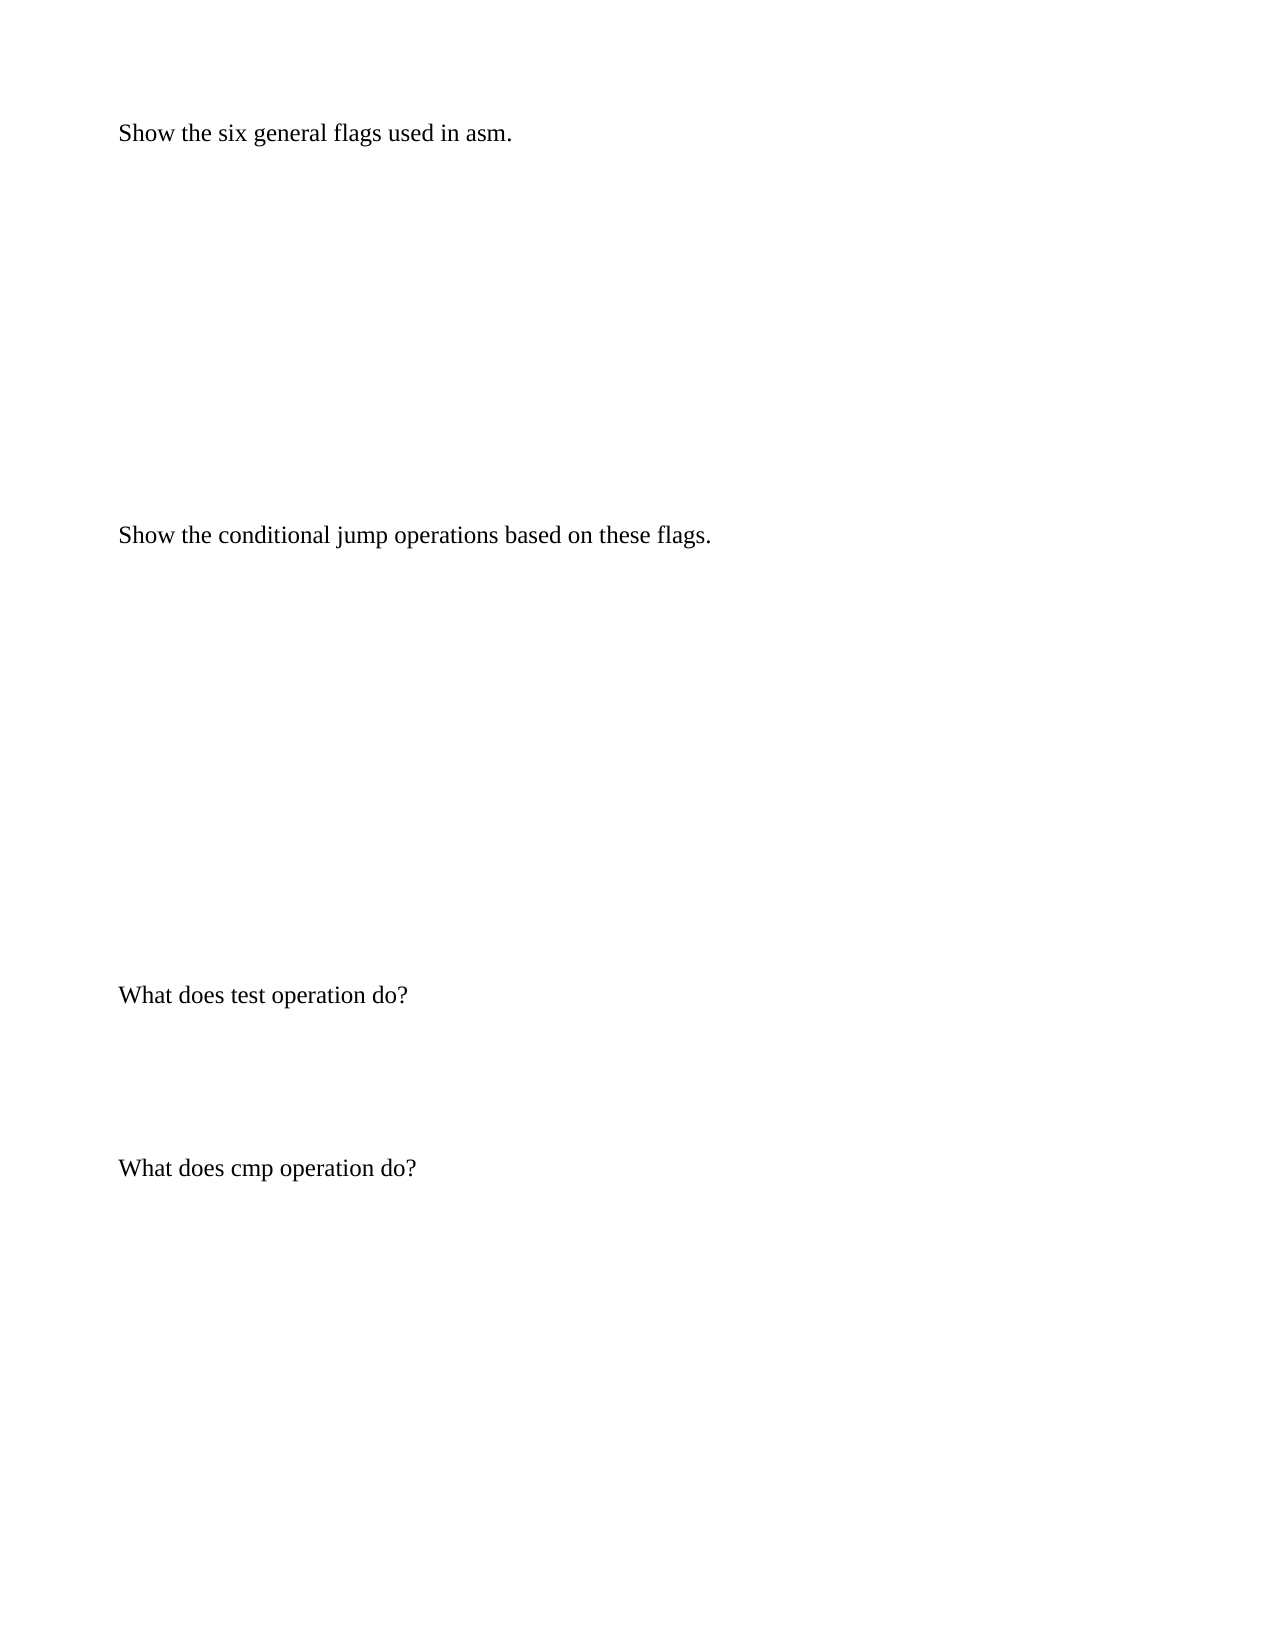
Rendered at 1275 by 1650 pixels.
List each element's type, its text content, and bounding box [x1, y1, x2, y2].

text What does test operation do? [118, 981, 1157, 1009]
text What does cmp operation do? [118, 1153, 1157, 1182]
text Show the conditional jump operations based on these flags. [118, 521, 1157, 549]
text Show the six general flags used in asm. [118, 118, 1157, 147]
